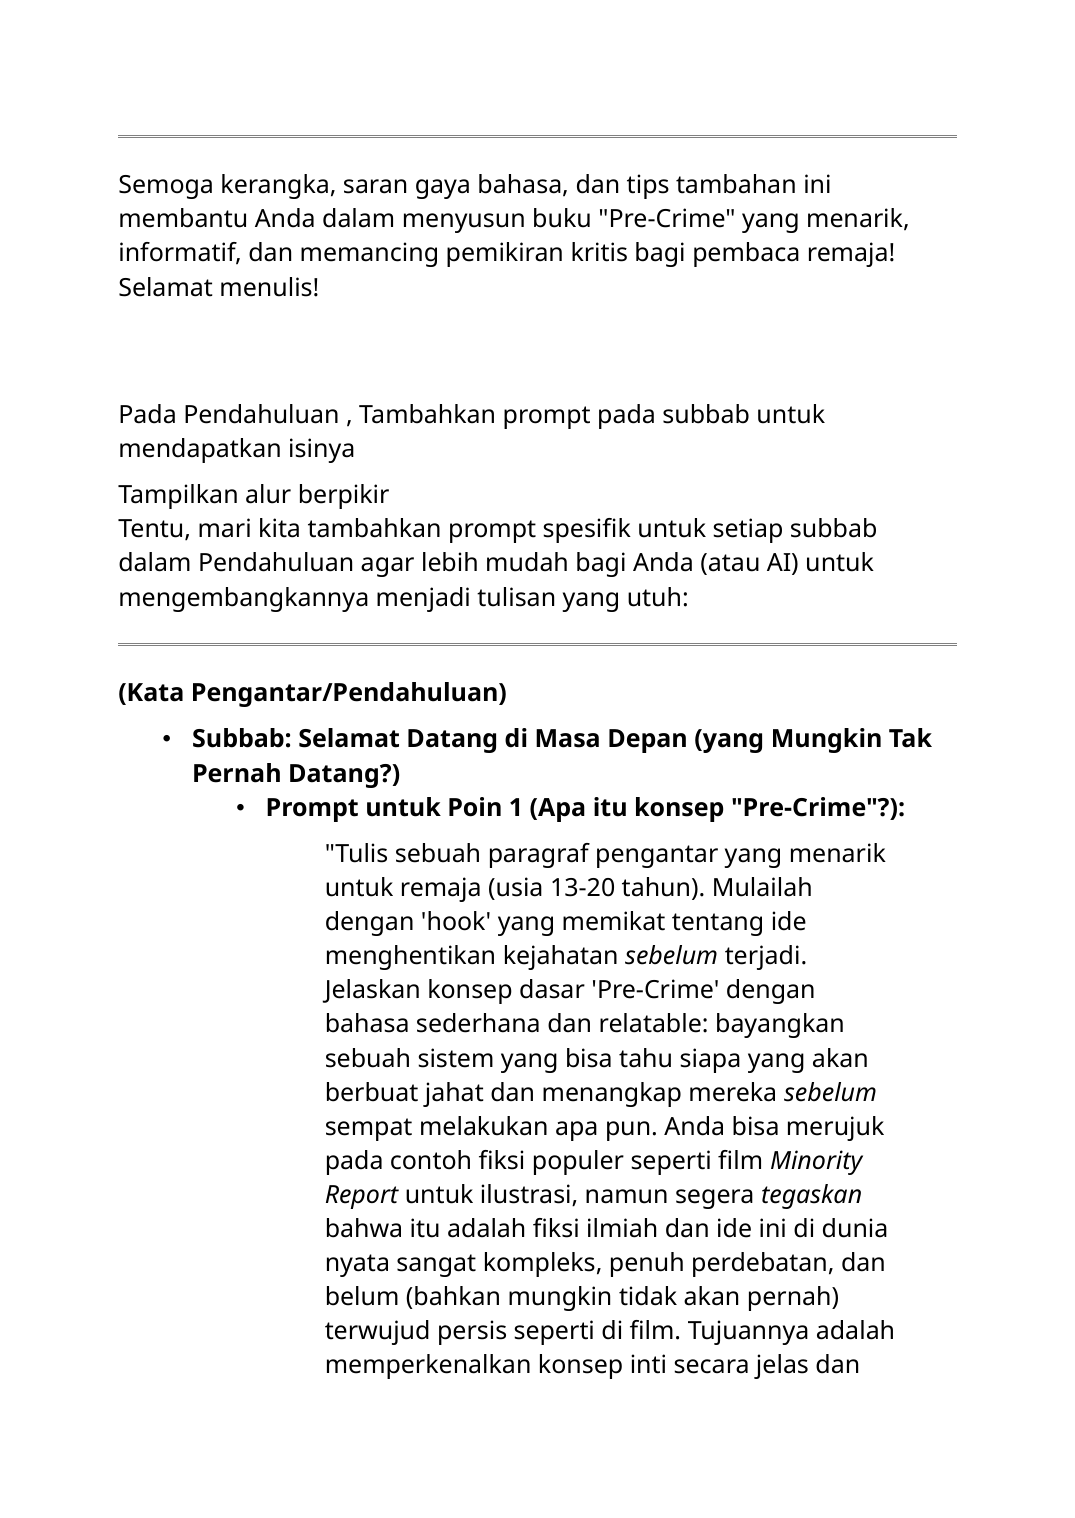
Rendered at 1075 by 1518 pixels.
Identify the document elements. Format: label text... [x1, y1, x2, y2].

text Pada Pendahuluan , Tambahkan prompt pada subbab untuk mendapatkan isinya [118, 396, 957, 464]
text (Kata Pengantar/Pendahuluan) [118, 674, 957, 709]
text Tampilkan alur berpikir [118, 477, 957, 511]
list Subbab: Selamat Datang di Masa Depan (yang Mungkin Tak Pernah Datang?) [162, 721, 957, 789]
list Prompt untuk Poin 1 (Apa itu konsep "Pre-Crime"?): [236, 789, 957, 823]
text Tentu, mari kita tambahkan prompt spesifik untuk setiap subbab dalam Pendahuluan agar lebih mudah bagi Anda (atau AI) untuk mengembangkannya menjadi tulisan yang utuh: [118, 511, 957, 613]
text Semoga kerangka, saran gaya bahasa, dan tips tambahan ini membantu Anda dalam menyusun buku "Pre-Crime" yang menarik, informatif, dan memancing pemikiran kritis bagi pembaca remaja! Selamat menulis! [118, 167, 957, 303]
list "Tulis sebuah paragraf pengantar yang menarik untuk remaja (usia 13-20 tahun). Mulailah dengan 'hook' yang memikat tentang ide menghentikan kejahatan sebelum terjadi. Jelaskan konsep dasar 'Pre-Crime' dengan bahasa sederhana dan relatable: bayangkan sebuah sistem yang bisa tahu siapa yang akan berbuat jahat dan menangkap mereka sebelum sempat melakukan apa pun. Anda bisa merujuk pada contoh fiksi populer seperti film Minority Report untuk ilustrasi, namun segera tegaskan bahwa itu adalah fiksi ilmiah dan ide ini di dunia nyata sangat kompleks, penuh perdebatan, dan belum (bahkan mungkin tidak akan pernah) terwujud persis seperti di film. Tujuannya adalah memperkenalkan konsep inti secara jelas dan [295, 836, 898, 1381]
